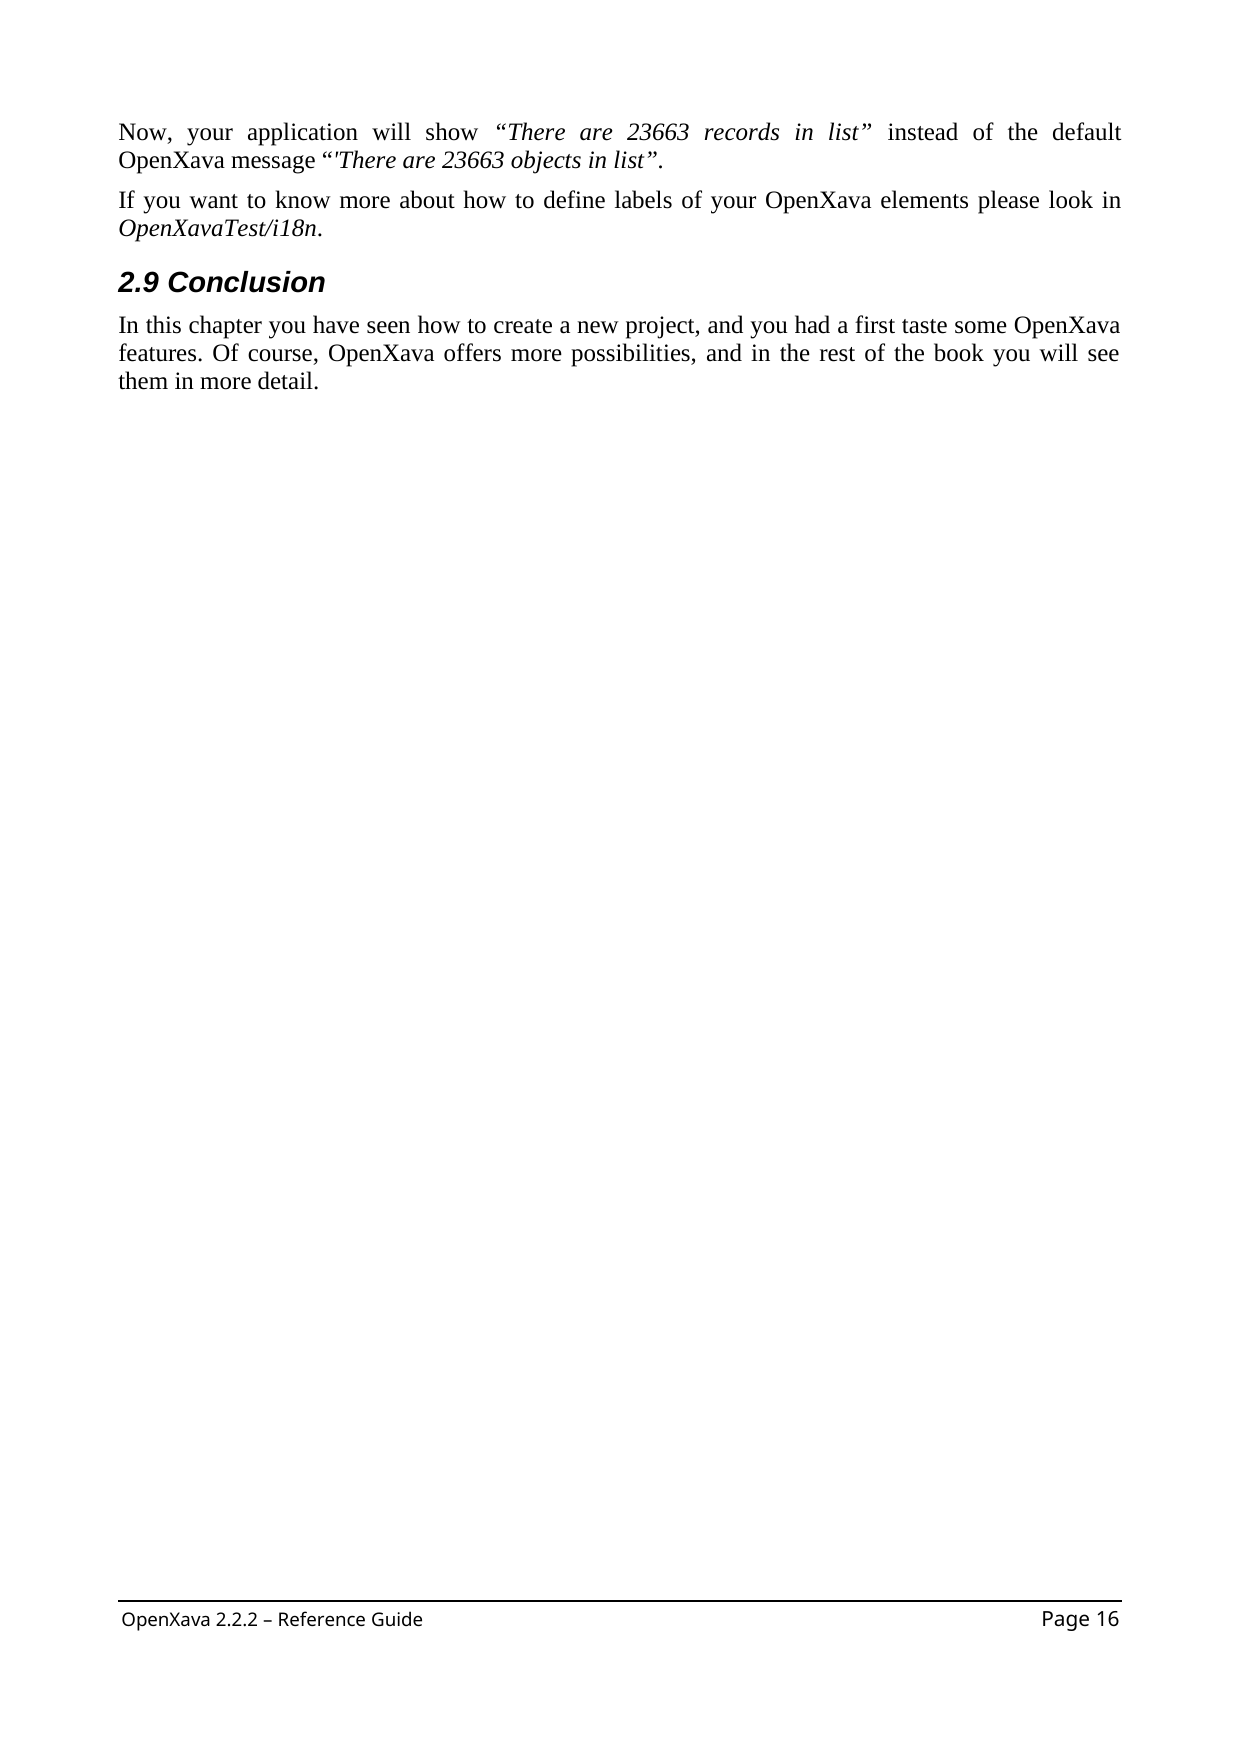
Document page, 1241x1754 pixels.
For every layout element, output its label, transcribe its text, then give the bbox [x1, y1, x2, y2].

text If you want to know more about how to define labels of your OpenXava elements please look in OpenXavaTest/i18n. [118, 186, 1122, 241]
text In this chapter you have seen how to create a new project, and you had a first taste some OpenXava features. Of course, OpenXava offers more possibilities, and in the rest of the book you will see them in more detail. [118, 312, 1122, 395]
text Now, your application will show “There are 23663 records in list” instead of the default OpenXava message “'There are 23663 objects in list”. [118, 118, 1122, 173]
subtitle Conclusion [118, 266, 1122, 299]
